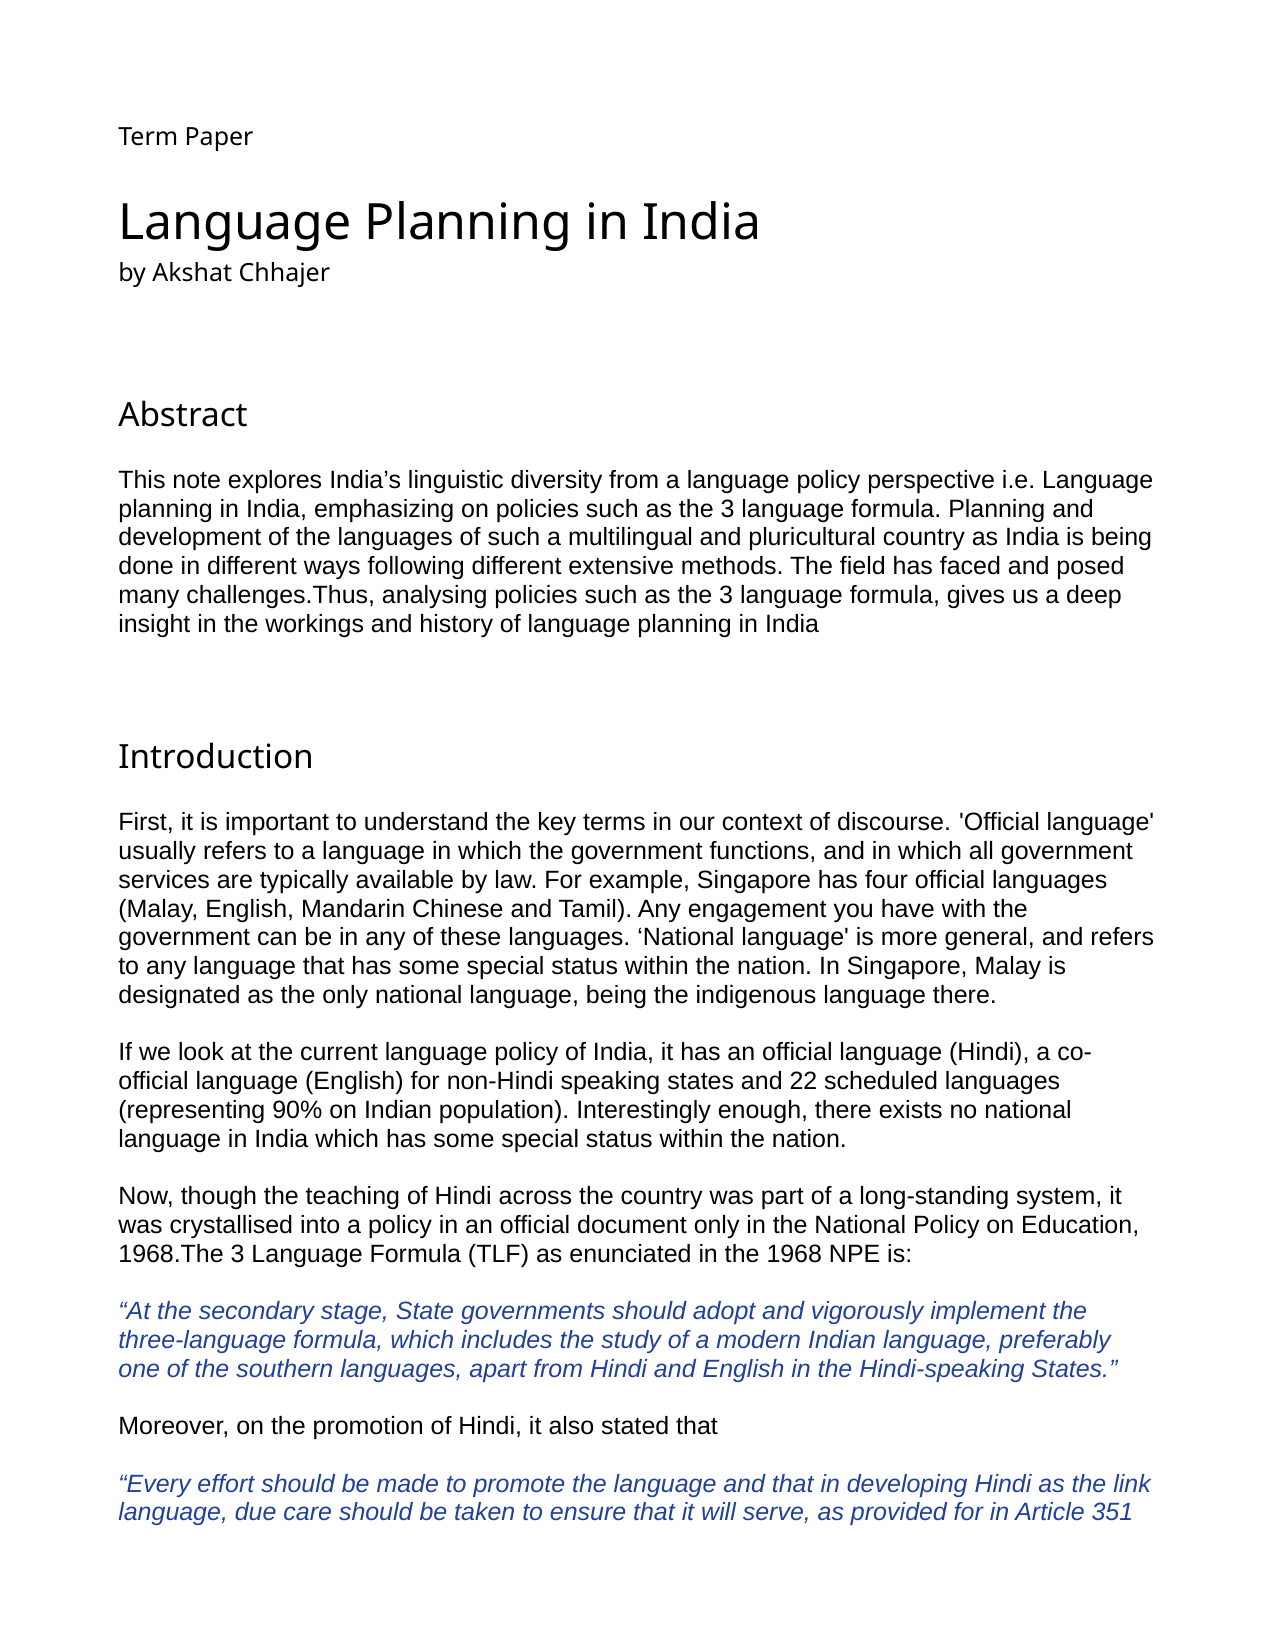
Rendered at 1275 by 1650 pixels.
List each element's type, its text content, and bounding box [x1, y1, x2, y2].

text Language Planning in India [118, 186, 1157, 254]
text “Every effort should be made to promote the language and that in developing Hindi as the link language, due care should be taken to ensure that it will serve, as provided for in Article 351 [118, 1469, 1157, 1526]
text Term Paper [118, 118, 1157, 152]
text Now, though the teaching of Hindi across the country was part of a long-standing system, it was crystallised into a policy in an official document only in the National Policy on Education, 1968.The 3 Language Formula (TLF) as enunciated in the 1968 NPE is: [118, 1181, 1157, 1267]
text by Akshat Chhajer [118, 254, 1157, 288]
text This note explores India’s linguistic diversity from a language policy perspective i.e. Language planning in India, emphasizing on policies such as the 3 language formula. Planning and development of the languages of such a multilingual and pluricultural country as India is being done in different ways following different extensive methods. The field has faced and posed many challenges.Thus, analysing policies such as the 3 language formula, gives us a deep insight in the workings and history of language planning in India [118, 465, 1157, 637]
text Introduction [118, 733, 1157, 779]
text “At the secondary stage, State governments should adopt and vigorously implement the three-language formula, which includes the study of a modern Indian language, preferably one of the southern languages, apart from Hindi and English in the Hindi-speaking States.” [118, 1296, 1157, 1382]
text Moreover, on the promotion of Hindi, it also stated that [118, 1411, 1157, 1440]
text Abstract [118, 391, 1157, 436]
text First, it is important to understand the key terms in our context of discourse. 'Official language' usually refers to a language in which the government functions, and in which all government services are typically available by law. For example, Singapore has four official languages (Malay, English, Mandarin Chinese and Tamil). Any engagement you have with the government can be in any of these languages. ‘National language' is more general, and refers to any language that has some special status within the nation. In Singapore, Malay is designated as the only national language, being the indigenous language there. [118, 807, 1157, 1009]
text If we look at the current language policy of India, it has an official language (Hindi), a co-official language (English) for non-Hindi speaking states and 22 scheduled languages (representing 90% on Indian population). Interestingly enough, there exists no national language in India which has some special status within the nation. [118, 1037, 1157, 1152]
